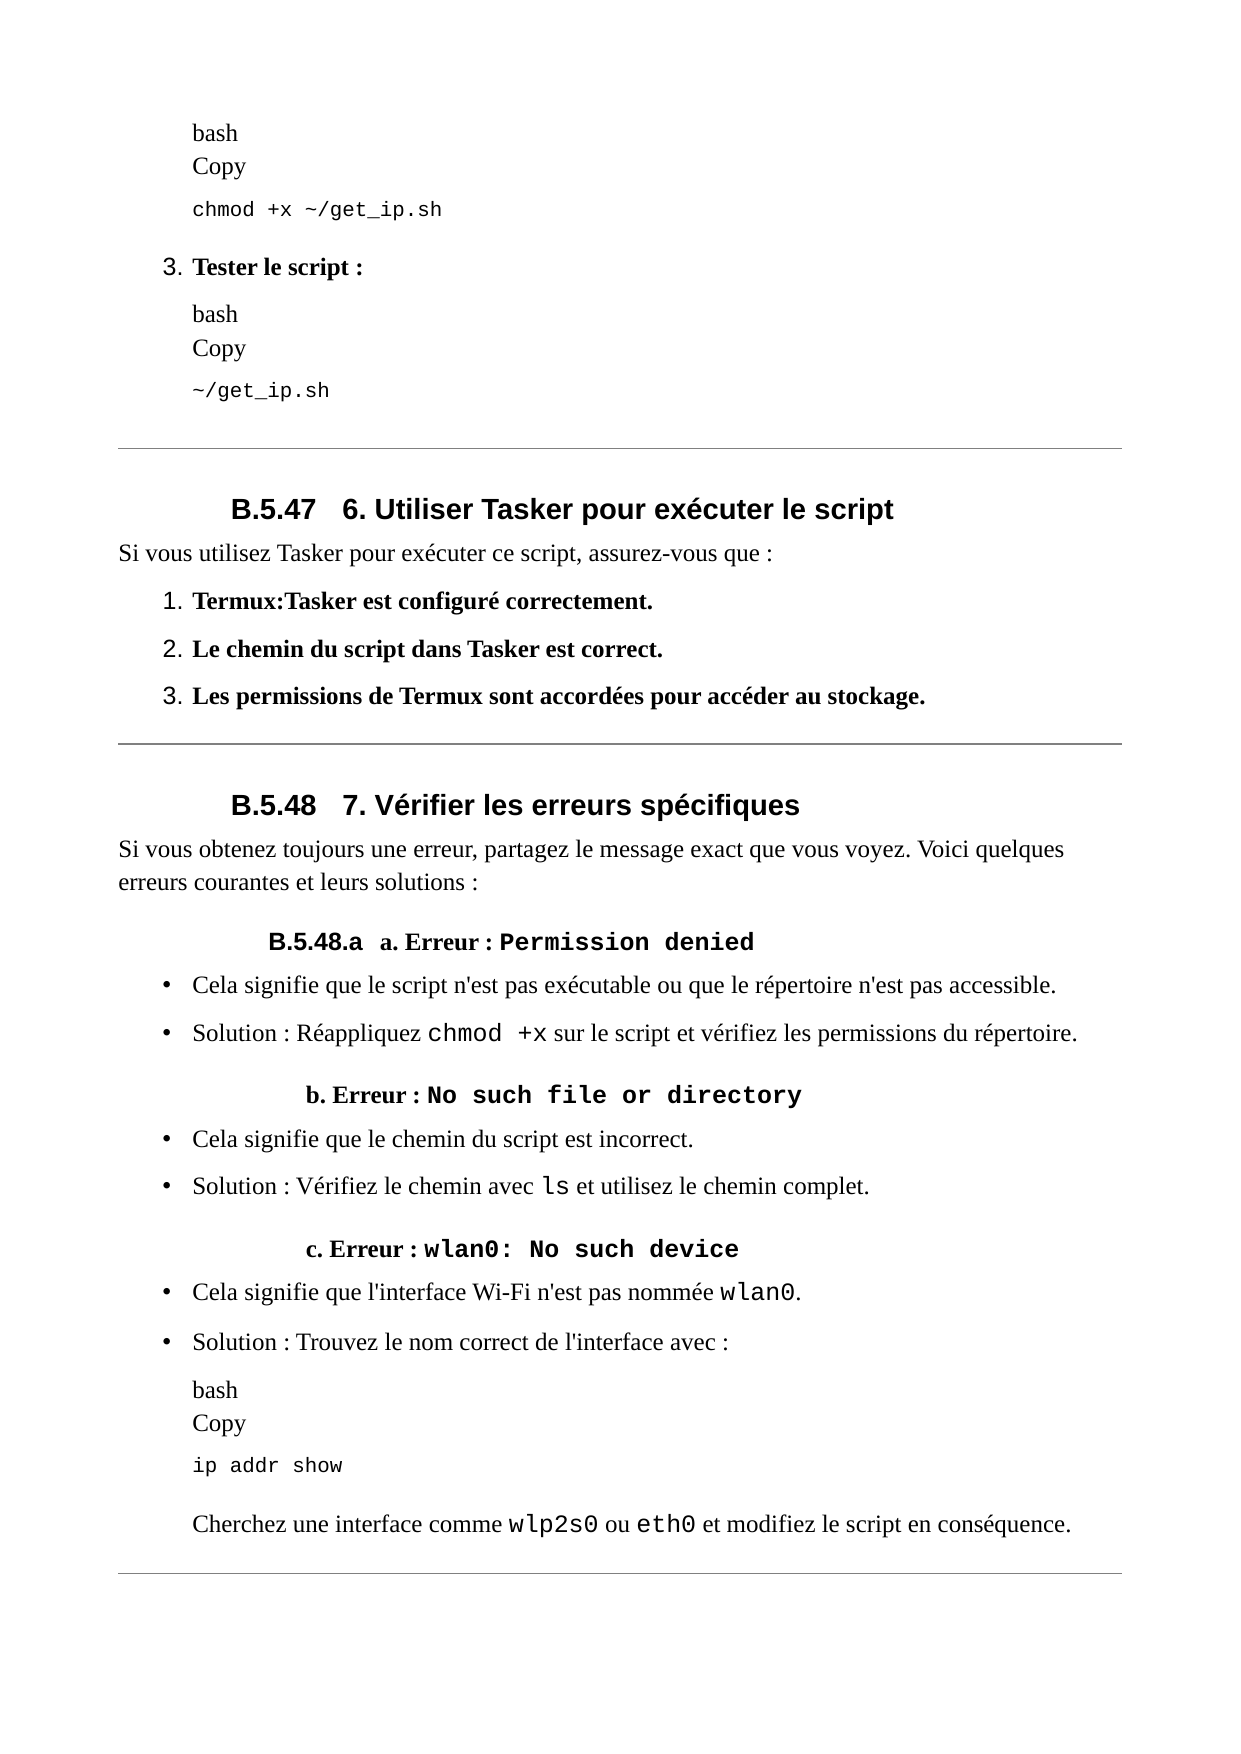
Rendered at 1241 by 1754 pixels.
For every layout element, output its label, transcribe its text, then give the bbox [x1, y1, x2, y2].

list Solution : Réappliquez chmod +x sur le script et vérifiez les permissions du répertoire. [162, 1018, 1122, 1049]
list ip addr show [162, 1456, 1122, 1479]
list Termux:Tasker est configuré correctement. [162, 586, 1122, 615]
list Solution : Vérifiez le chemin avec ls et utilisez le chemin complet. [162, 1171, 1122, 1202]
list Cela signifie que le chemin du script est incorrect. [162, 1124, 1122, 1153]
list chmod +x ~/get_ip.sh [162, 199, 1122, 222]
subtitle 7. Vérifier les erreurs spécifiques [231, 788, 1122, 821]
list Les permissions de Termux sont accordées pour accéder au stockage. [162, 681, 1122, 710]
text Si vous obtenez toujours une erreur, partagez le message exact que vous voyez. Voici quelques erreurs courantes et leurs solutions : [118, 834, 1122, 896]
list Tester le script : [162, 252, 1122, 281]
list ~/get_ip.sh [162, 380, 1122, 404]
list Copy [162, 333, 1122, 361]
subtitle b. Erreur : No such file or directory [268, 1081, 1122, 1111]
list bash [162, 1375, 1122, 1404]
list bash [162, 118, 1122, 147]
subtitle 6. Utiliser Tasker pour exécuter le script [231, 492, 1122, 526]
text Si vous utilisez Tasker pour exécuter ce script, assurez-vous que : [118, 538, 1122, 567]
list Copy [162, 151, 1122, 180]
subtitle c. Erreur : wlan0: No such device [268, 1234, 1122, 1265]
list Cela signifie que le script n'est pas exécutable ou que le répertoire n'est pas accessible. [162, 970, 1122, 999]
list Cela signifie que l'interface Wi-Fi n'est pas nommée wlan0. [162, 1277, 1122, 1308]
list Cherchez une interface comme wlp2s0 ou eth0 et modifiez le script en conséquence. [162, 1509, 1122, 1539]
list bash [162, 299, 1122, 328]
list Solution : Trouvez le nom correct de l'interface avec : [162, 1327, 1122, 1356]
list Le chemin du script dans Tasker est correct. [162, 633, 1122, 662]
list Copy [162, 1408, 1122, 1437]
subtitle a. Erreur : Permission denied [268, 927, 1122, 958]
